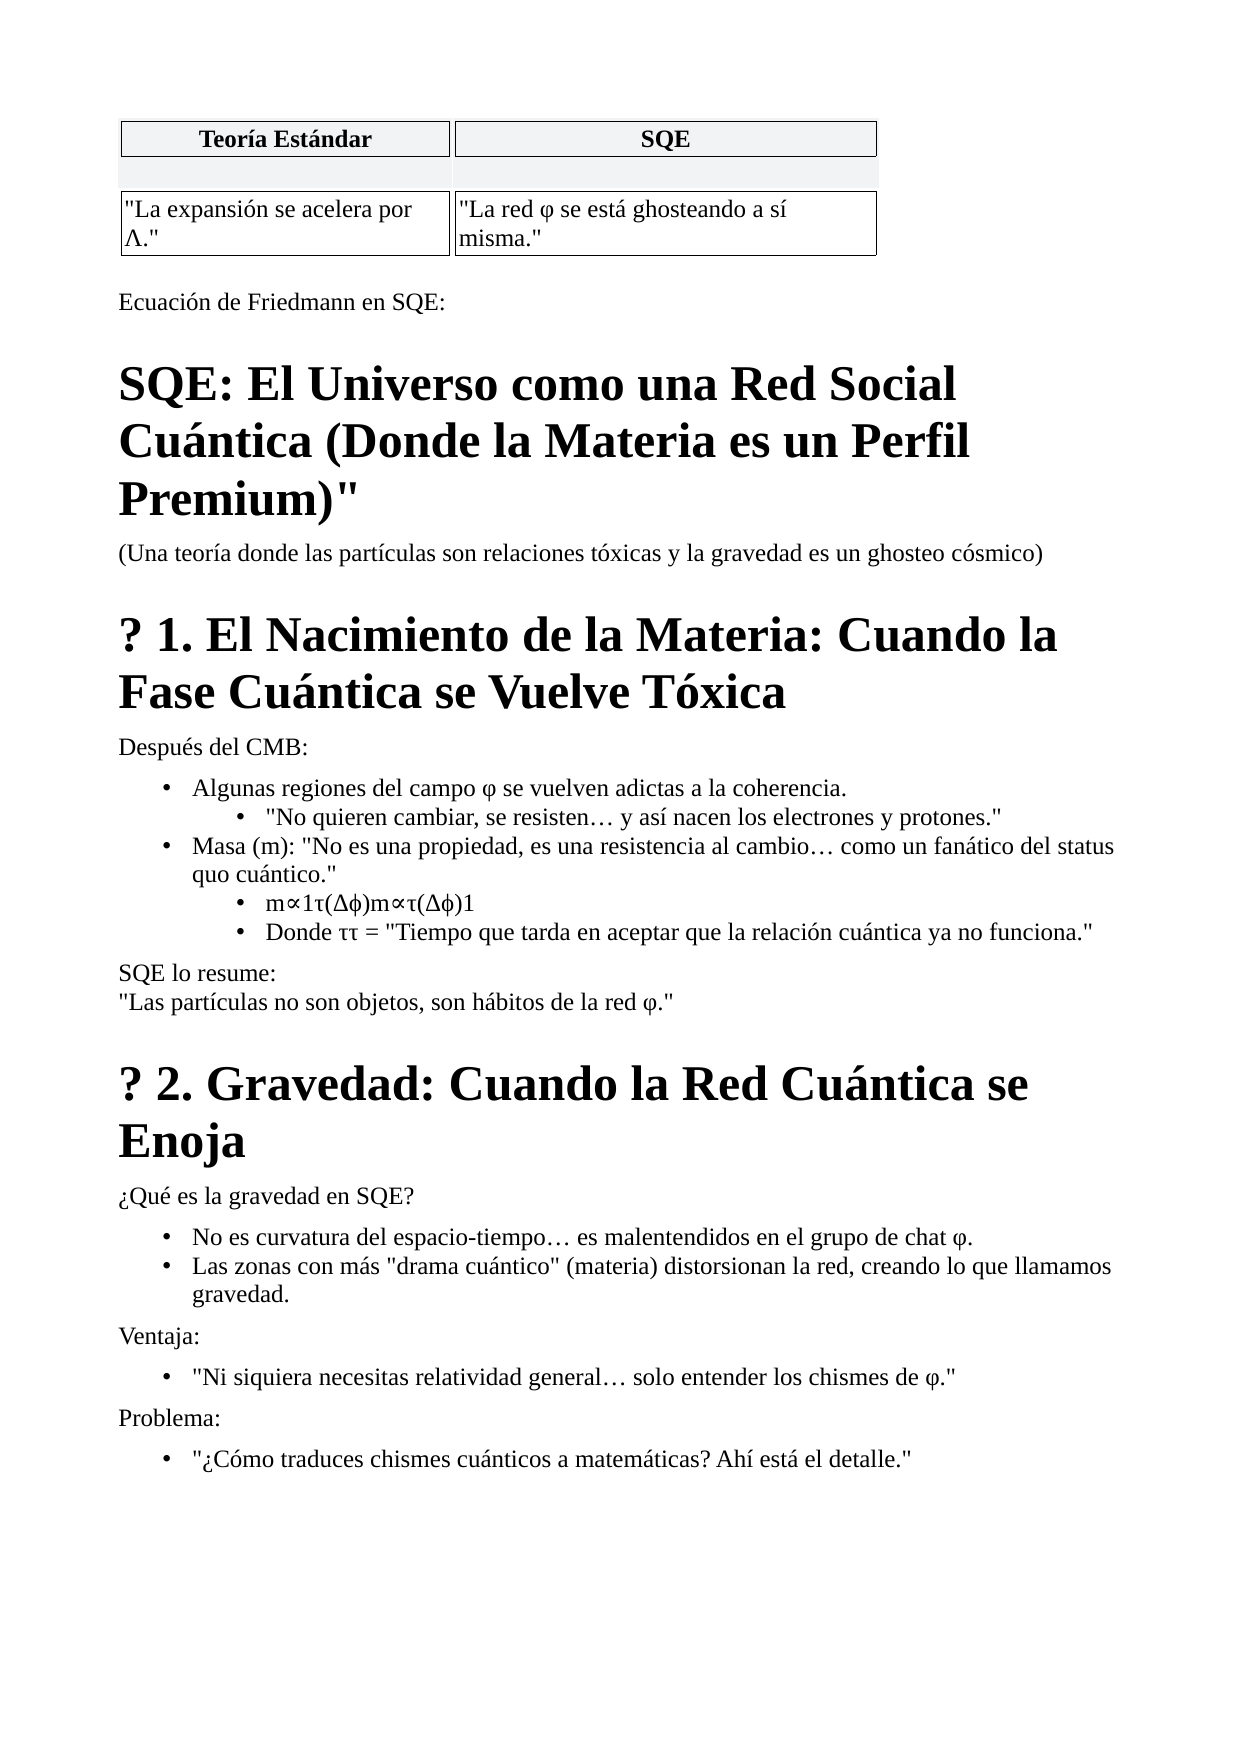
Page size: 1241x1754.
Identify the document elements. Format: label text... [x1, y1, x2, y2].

text (Una teoría donde las partículas son relaciones tóxicas y la gravedad es un ghosteo cósmico) [118, 538, 1122, 567]
table_header Teoría Estándar [118, 118, 452, 188]
list "Ni siquiera necesitas relatividad general… solo entender los chismes de φ." [162, 1362, 1122, 1391]
list Las zonas con más "drama cuántico" (materia) distorsionan la red, creando lo que llamamos gravedad. [162, 1251, 1122, 1308]
list "¿Cómo traduces chismes cuánticos a matemáticas? Ahí está el detalle." [162, 1444, 1122, 1473]
table_cell "La red φ se está ghosteando a sí misma." [453, 188, 879, 287]
subtitle ? 1. El Nacimiento de la Materia: Cuando la Fase Cuántica se Vuelve Tóxica [118, 604, 1122, 719]
list Algunas regiones del campo φ se vuelven adictas a la coherencia. [162, 773, 1122, 802]
text Problema: [118, 1403, 1122, 1432]
text Ventaja: [118, 1321, 1122, 1349]
list Donde ττ = "Tiempo que tarda en aceptar que la relación cuántica ya no funciona." [236, 917, 1122, 946]
text ¿Qué es la gravedad en SQE? [118, 1181, 1122, 1209]
table_cell "La expansión se acelera por Λ." [118, 188, 452, 287]
list No es curvatura del espacio-tiempo… es malentendidos en el grupo de chat φ. [162, 1222, 1122, 1251]
text Después del CMB: [118, 732, 1122, 761]
list m∝1τ(Δϕ)m∝τ(Δϕ)1​ [236, 888, 1122, 917]
list "No quieren cambiar, se resisten… y así nacen los electrones y protones." [236, 802, 1122, 831]
list Masa (m): "No es una propiedad, es una resistencia al cambio… como un fanático del status quo cuántico." [162, 831, 1122, 888]
text Ecuación de Friedmann en SQE: [118, 287, 1122, 316]
subtitle SQE: El Universo como una Red Social Cuántica (Donde la Materia es un Perfil Premium)" [118, 353, 1122, 526]
text SQE lo resume: "Las partículas no son objetos, son hábitos de la red φ." [118, 958, 1122, 1016]
table_header SQE [453, 118, 879, 188]
subtitle ? 2. Gravedad: Cuando la Red Cuántica se Enoja [118, 1053, 1122, 1168]
